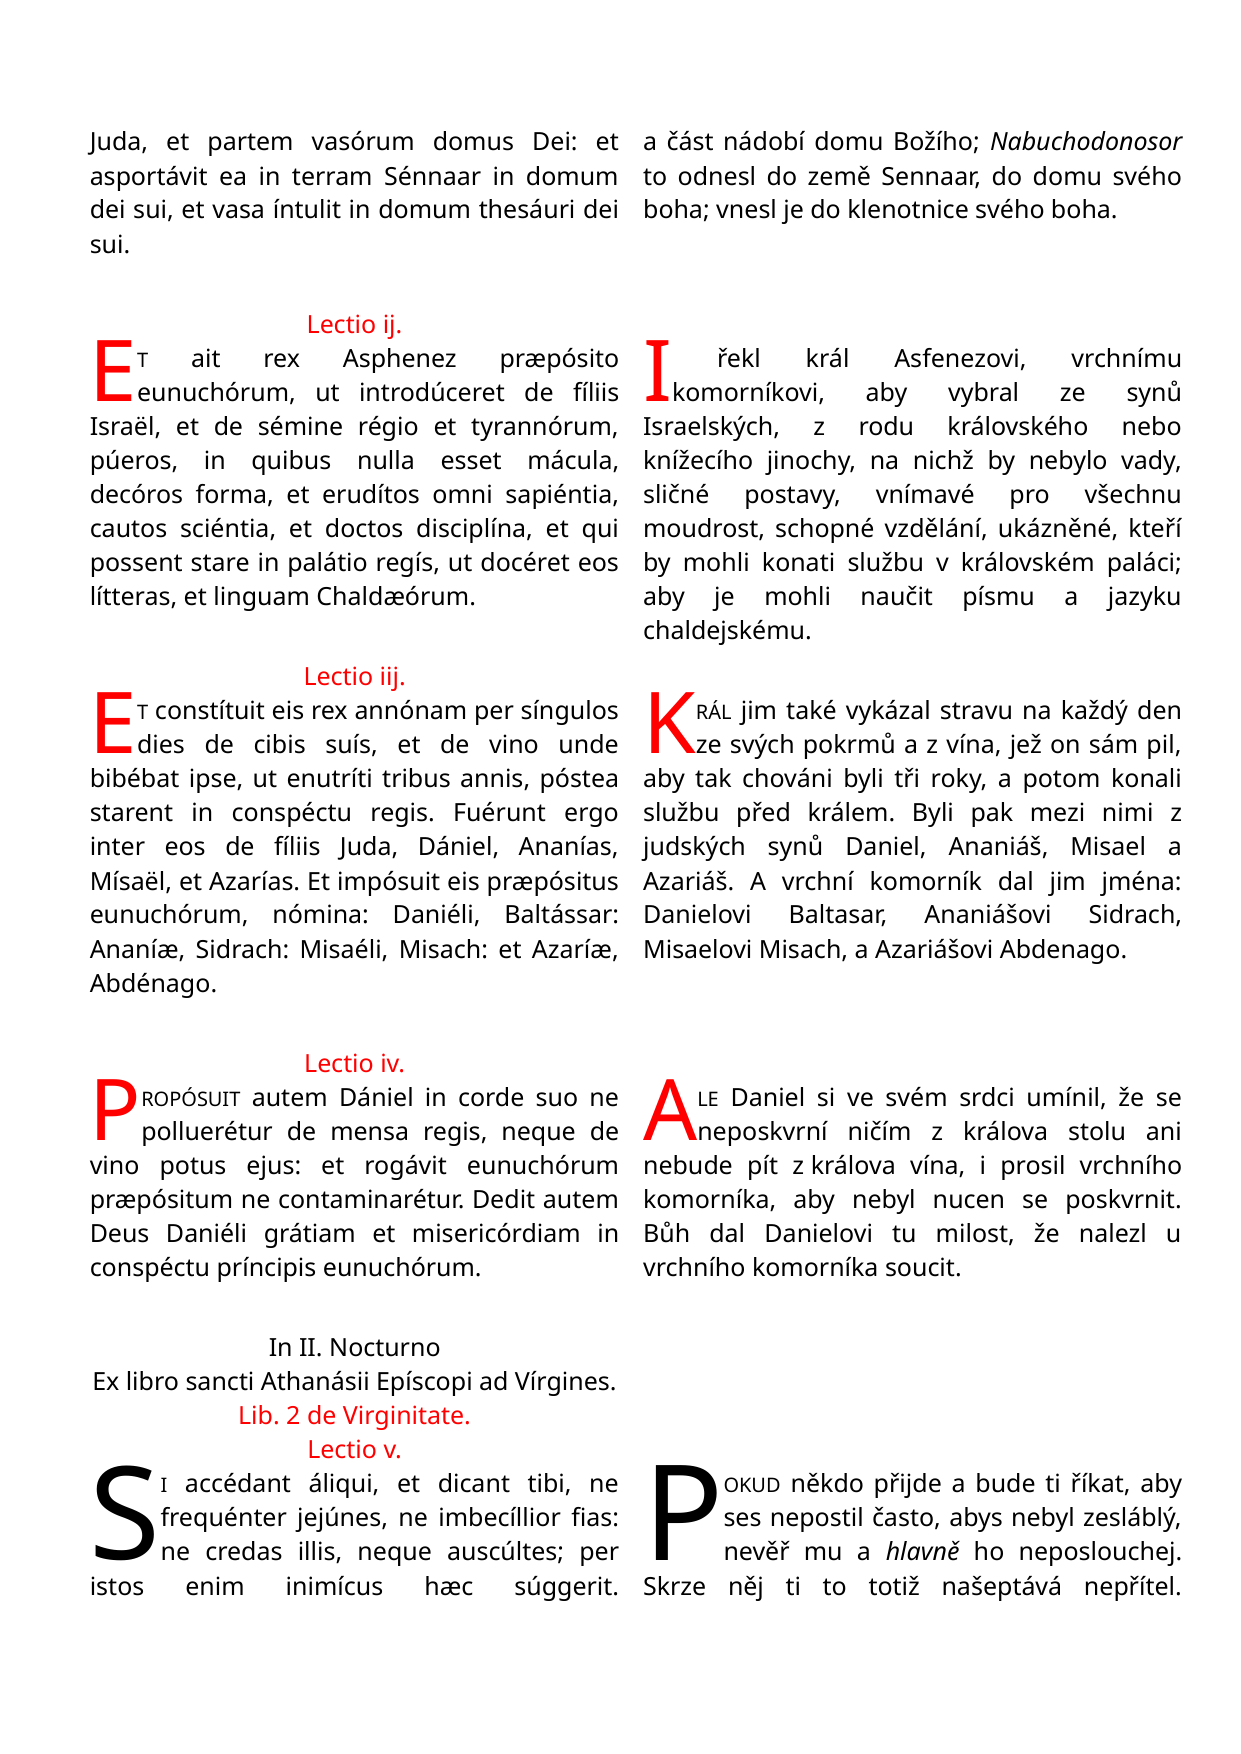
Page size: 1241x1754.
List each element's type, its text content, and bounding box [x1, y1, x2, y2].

table_cell Ale Daniel si ve svém srdci umínil, že se nepo­skvrní ničím z králova stolu ani nebude pít z králova vína, i prosil vrchního komorníka, aby nebyl nucen se poskvrnit. Bůh dal Danielovi tu milost, že nalezl u vrchního komorníka soucit. [631, 1039, 1194, 1324]
table_cell In I. Nocturno Incipit liber Daniélis Prophétæ. Lectio j. Cap. 1. Anno tértio regni Jóakim regis Juda, venit Nabuchodónosor rex Babylónis in Jerúsalem, et obsédit eam: et trádidit Dóminus in manu ejus Jóakim regem Juda, et partem vasórum domus Dei: et asportávit ea in terram Sénnaar in domum dei sui, et vasa íntulit in domum thesáuri dei sui. [78, 118, 631, 300]
table_cell Lectio iv. Propósuit autem Dániel in corde suo ne polluerétur de mensa regis, neque de vino potus ejus: et rogávit eunuchórum præpósitum ne contaminarétur. Dedit autem Deus Daniéli grátiam et misericórdiam in conspéctu príncipis eunuchórum. [78, 1039, 631, 1324]
table_cell Lectio ij. Et ait rex Asphenez præpósito eunuchórum, ut introdúceret de fíliis Israël, et de sémine régio et tyrannórum, púeros, in quibus nulla esset mácula, decóros forma, et erudítos omni sapiéntia, cautos sciéntia, et doctos disciplína, et qui possent stare in palátio regís, ut docéret eos lítteras, et linguam Chaldæórum. [78, 300, 631, 653]
table_cell I řekl král Asfenezovi, vrchnímu komorníkovi, aby vybral ze synů Israelských, z rodu královského nebo knížecího jinochy, na nichž by nebylo vady, sličné postavy, vnímavé pro všechnu moudrost, schopné vzdělání, ukázněné, kteří by mohli konati službu v královském paláci; aby je mohli naučit písmu a jazyku chaldejskému. [631, 300, 1194, 653]
table_cell Pokud někdo přijde a bude ti říkat, aby ses nepostil často, abys nebyl zesláblý, nevěř mu a hlavně ho neposlouchej. Skrze něj ti to totiž našeptává nepřítel. Připomeň mu, co je psáno: že když byli tři mládenci s Danielem a další mladí zajatci přivedeni k Nabuchodonosorovi, králi Babylonskému, a dostali příkaz, aby jedli ze stolu tohoto krále a pili víno, Daniel a tito tři mládenci se nechtěli poskvrnit jídlem z královského stolu, ale řekli opatrovníkovi, který je dostal na starost: „Dej nám pojíst z plodů země.“ [631, 1324, 1194, 1608]
table_cell In II. Nocturno Ex libro sancti Athanásii Epíscopi ad Vírgines. Lib. 2 de Virginitate. Lectio v. Si accédant áliqui, et dicant tibi, ne frequénter jejúnes, ne imbecíllior fias: ne credas illis, neque auscúltes; per istos enim inimícus hæc súggerit. Reminíscere ejus, quod scriptum est; quod cum tres púeri, et Dániel, et álii adolescéntuli, captívi ducti essent a Nabuchodónosor rege Babylónis, jussúmque esset, ut de ipsíus mensa régia coméderent, et de vino bíberent; Dániel et tres púeri illi noluérunt póllui ex mensa regis, sed dixérunt eunúcho, qui eos curándos suscéperat: Da nobis de semínibus terræ, et vescémur. [78, 1324, 631, 1608]
table_cell Lectio iij. Et constítuit eis rex annónam per síngulos dies de cibis suís, et de vino unde bibébat ipse, ut enutríti tribus annis, póstea starent in conspéctu regis. Fuérunt ergo inter eos de fíliis Juda, Dániel, Ananías, Mísaël, et Azarías. Et impósuit eis præpósitus eunuchórum, nómina: Daniéli, Baltássar: Ananíæ, Sidrach: Misaéli, Misach: et Azaríæ, Abdénago. [78, 653, 631, 1039]
table_cell Král jim také vykázal stravu na každý den ze svých pokrmů a z vína, jež on sám pil, aby tak chováni byli tři roky, a potom konali službu před králem. Byli pak mezi nimi z judských synů Daniel, Ananiáš, Misael a Azariáš. A vrchní komorník dal jim jména: Danielovi Baltasar, Ananiášovi Sidrach, Misaelovi Misach, a Azariášovi Abdenago. [631, 653, 1194, 1039]
table_cell Léta třetího vlády Joakima, krále judského, přišel Nabuchodonosor, král babylonský k Jerusalému a oblehl jej; i vydal Pán v ruku jeho Joakima, krále judského a část nádobí domu Božího; Nabuchodonosor to odnesl do země Sennaar, do domu svého boha; vnesl je do klenotnice svého boha. [631, 118, 1194, 300]
